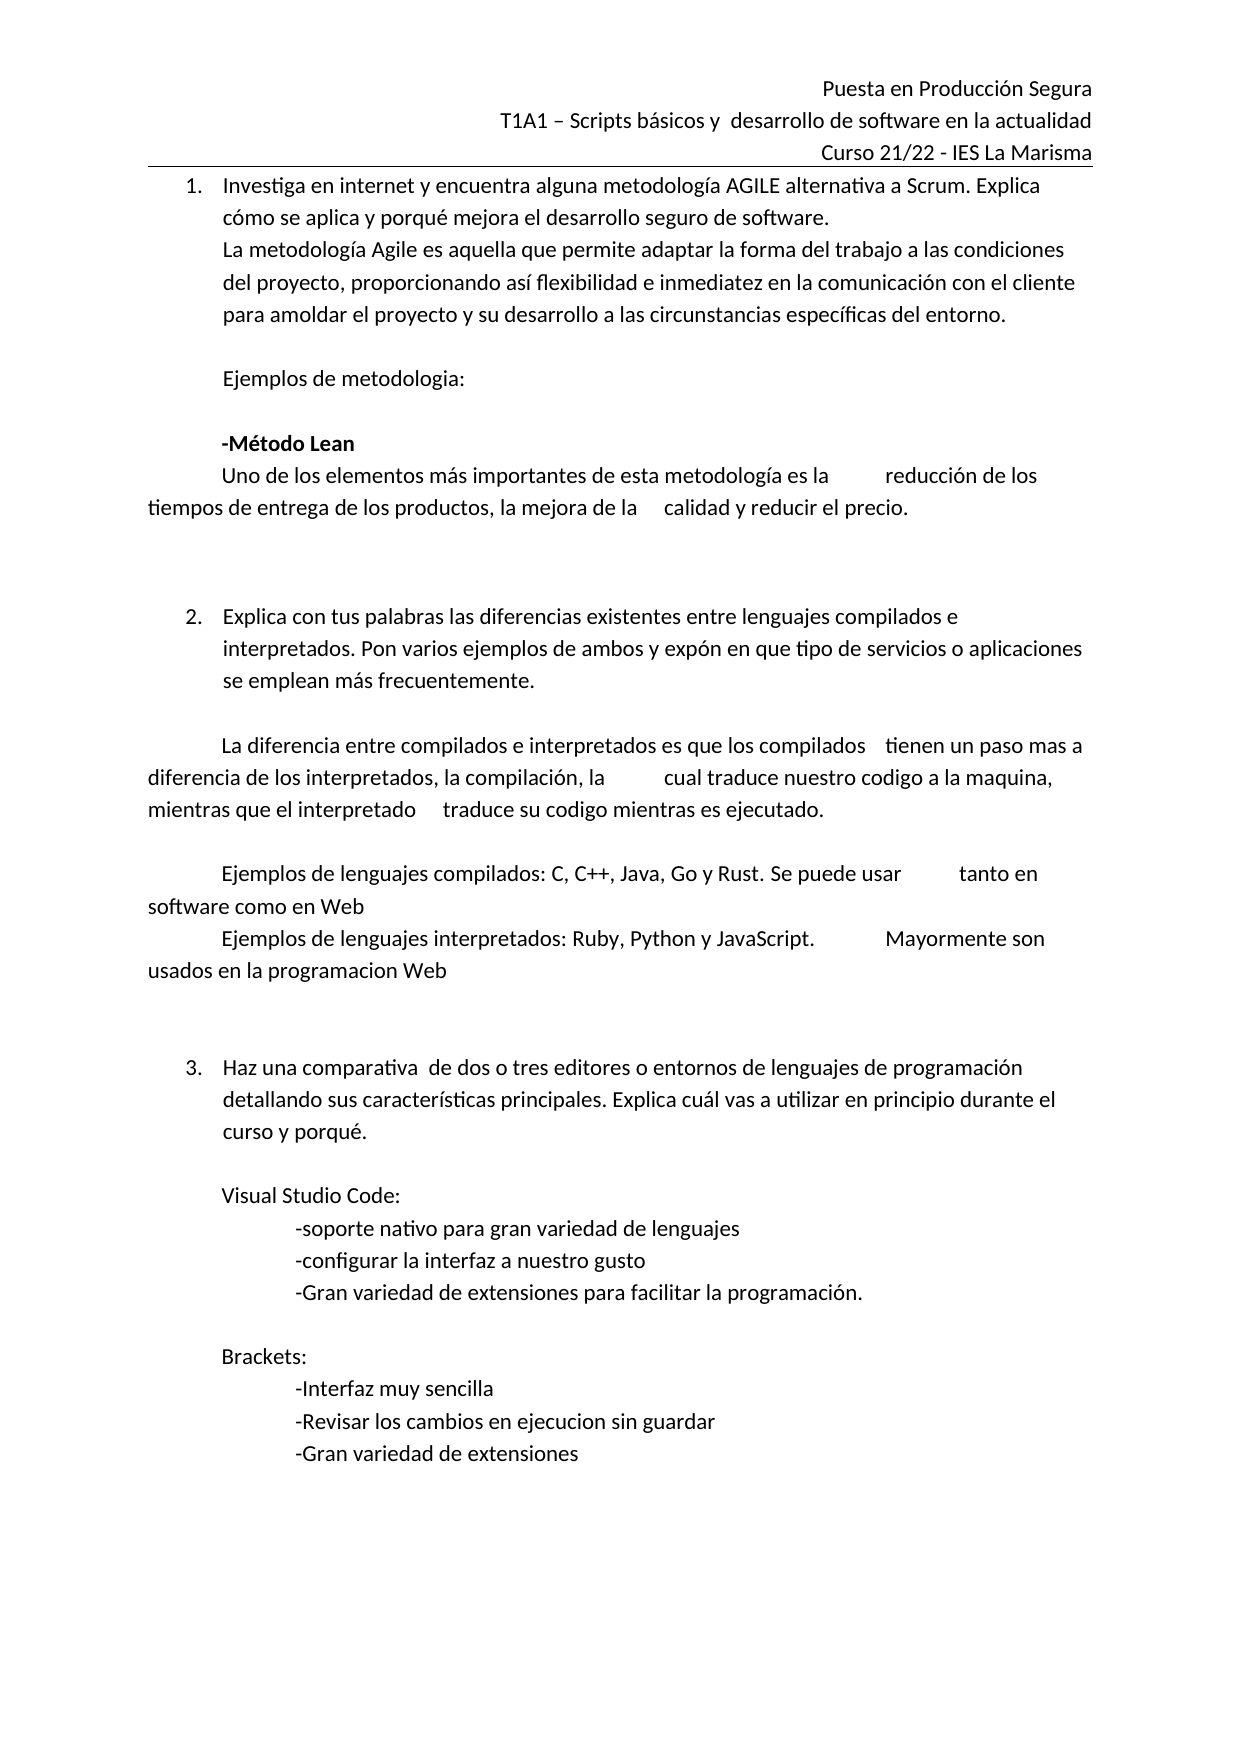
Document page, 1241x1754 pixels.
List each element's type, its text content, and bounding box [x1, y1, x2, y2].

text Brackets: [148, 1342, 1093, 1370]
text La diferencia entre compilados e interpretados es que los compilados tienen un paso mas a diferencia de los interpretados, la compilación, la cual traduce nuestro codigo a la maquina, mientras que el interpretado traduce su codigo mientras es ejecutado. [148, 731, 1093, 823]
text -configurar la interfaz a nuestro gusto [148, 1246, 1093, 1274]
list Investiga en internet y encuentra alguna metodología AGILE alternativa a Scrum. Explica cómo se aplica y porqué mejora el desarrollo seguro de software. [185, 171, 1093, 231]
text Visual Studio Code: [148, 1181, 1093, 1209]
text -Revisar los cambios en ejecucion sin guardar [148, 1407, 1093, 1435]
text -Gran variedad de extensiones para facilitar la programación. [148, 1278, 1093, 1306]
text Ejemplos de lenguajes interpretados: Ruby, Python y JavaScript. Mayormente son usados en la programacion Web [148, 924, 1093, 984]
text -Método Lean [148, 429, 1093, 457]
text -soporte nativo para gran variedad de lenguajes [148, 1214, 1093, 1242]
text -Gran variedad de extensiones [148, 1439, 1093, 1467]
text Ejemplos de lenguajes compilados: C, C++, Java, Go y Rust. Se puede usar tanto en software como en Web [148, 859, 1093, 920]
list Haz una comparativa de dos o tres editores o entornos de lenguajes de programación detallando sus características principales. Explica cuál vas a utilizar en principio durante el curso y porqué. [185, 1053, 1093, 1145]
list Ejemplos de metodologia: [185, 364, 1093, 392]
text Uno de los elementos más importantes de esta metodología es la reducción de los tiempos de entrega de los productos, la mejora de la calidad y reducir el precio. [148, 461, 1093, 521]
list La metodología Agile es aquella que permite adaptar la forma del trabajo a las condiciones del proyecto, proporcionando así flexibilidad e inmediatez en la comunicación con el cliente para amoldar el proyecto y su desarrollo a las circunstancias específicas del entorno. [185, 236, 1093, 328]
list Explica con tus palabras las diferencias existentes entre lenguajes compilados e interpretados. Pon varios ejemplos de ambos y expón en que tipo de servicios o aplicaciones se emplean más frecuentemente. [185, 602, 1093, 694]
text -Interfaz muy sencilla [148, 1374, 1093, 1403]
